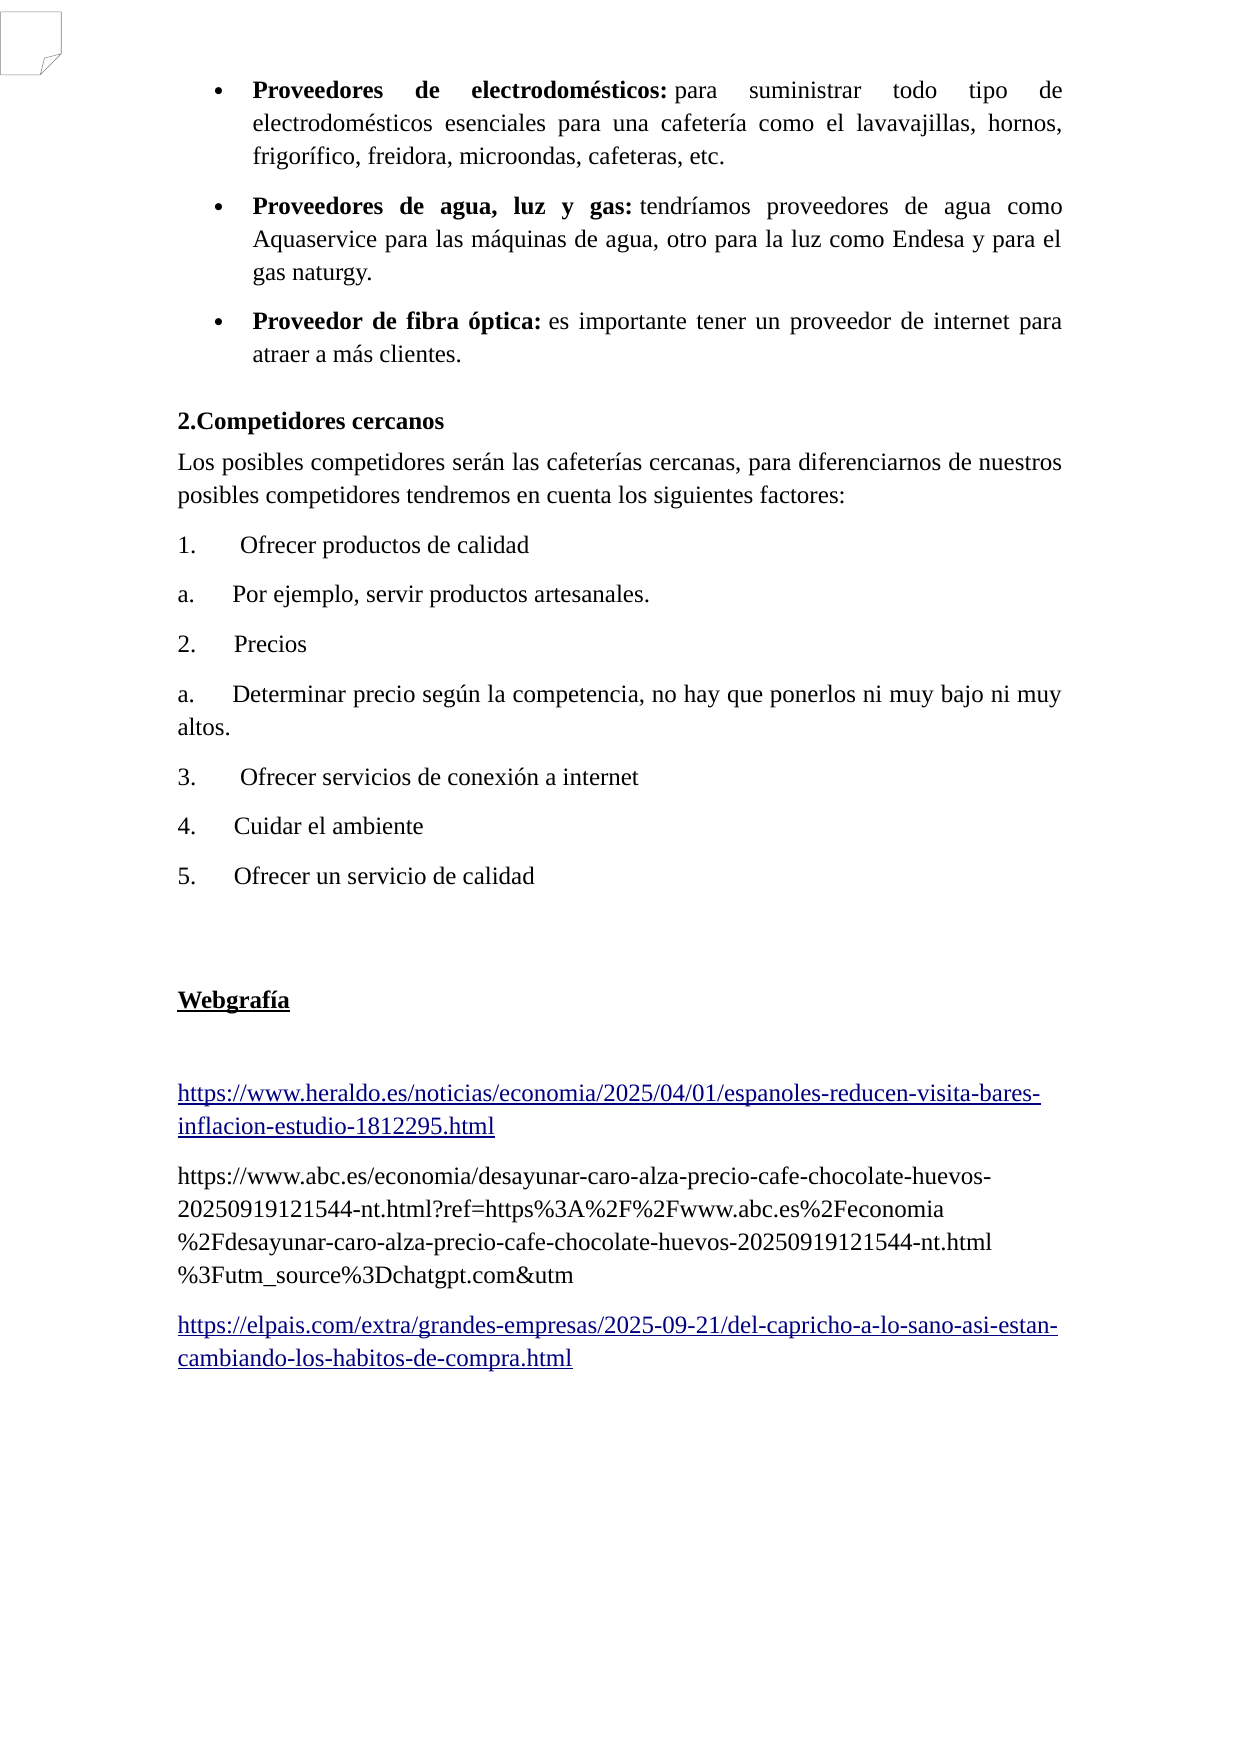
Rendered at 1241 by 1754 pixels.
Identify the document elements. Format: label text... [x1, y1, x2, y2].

text Los posibles competidores serán las cafeterías cercanas, para diferenciarnos de nuestros posibles competidores tendremos en cuenta los siguientes factores: [177, 447, 1063, 509]
subtitle Webgrafía [177, 985, 1063, 1014]
subtitle 2.Competidores cercanos [177, 406, 1063, 434]
text a. Por ejemplo, servir productos artesanales. [177, 579, 1063, 608]
text a. Determinar precio según la competencia, no hay que ponerlos ni muy bajo ni muy altos. [177, 679, 1063, 741]
text https://elpais.com/extra/grandes-empresas/2025-09-21/del-capricho-a-lo-sano-asi-estan-cambiando-los-habitos-de-compra.html [177, 1310, 1063, 1372]
list Proveedor de fibra óptica: es importante tener un proveedor de internet para atraer a más clientes. [215, 306, 1063, 368]
text 3. Ofrecer servicios de conexión a internet [177, 762, 1063, 790]
text 1. Ofrecer productos de calidad [177, 530, 1063, 559]
text 5. Ofrecer un servicio de calidad [177, 861, 1063, 890]
list Proveedores de agua, luz y gas: tendríamos proveedores de agua como Aquaservice para las máquinas de agua, otro para la luz como Endesa y para el gas naturgy. [215, 191, 1063, 286]
text https://www.abc.es/economia/desayunar-caro-alza-precio-cafe-chocolate-huevos-20250919121544-nt.html?ref=https%3A%2F%2Fwww.abc.es%2Feconomia%2Fdesayunar-caro-alza-precio-cafe-chocolate-huevos-20250919121544-nt.html%3Futm_source%3Dchatgpt.com&utm [177, 1161, 1063, 1289]
text 4. Cuidar el ambiente [177, 811, 1063, 840]
text 2. Precios [177, 629, 1063, 658]
list Proveedores de electrodomésticos: para suministrar todo tipo de electrodomésticos esenciales para una cafetería como el lavavajillas, hornos, frigorífico, freidora, microondas, cafeteras, etc. [215, 75, 1063, 170]
text https://www.heraldo.es/noticias/economia/2025/04/01/espanoles-reducen-visita-bares-inflacion-estudio-1812295.html [177, 1078, 1063, 1140]
